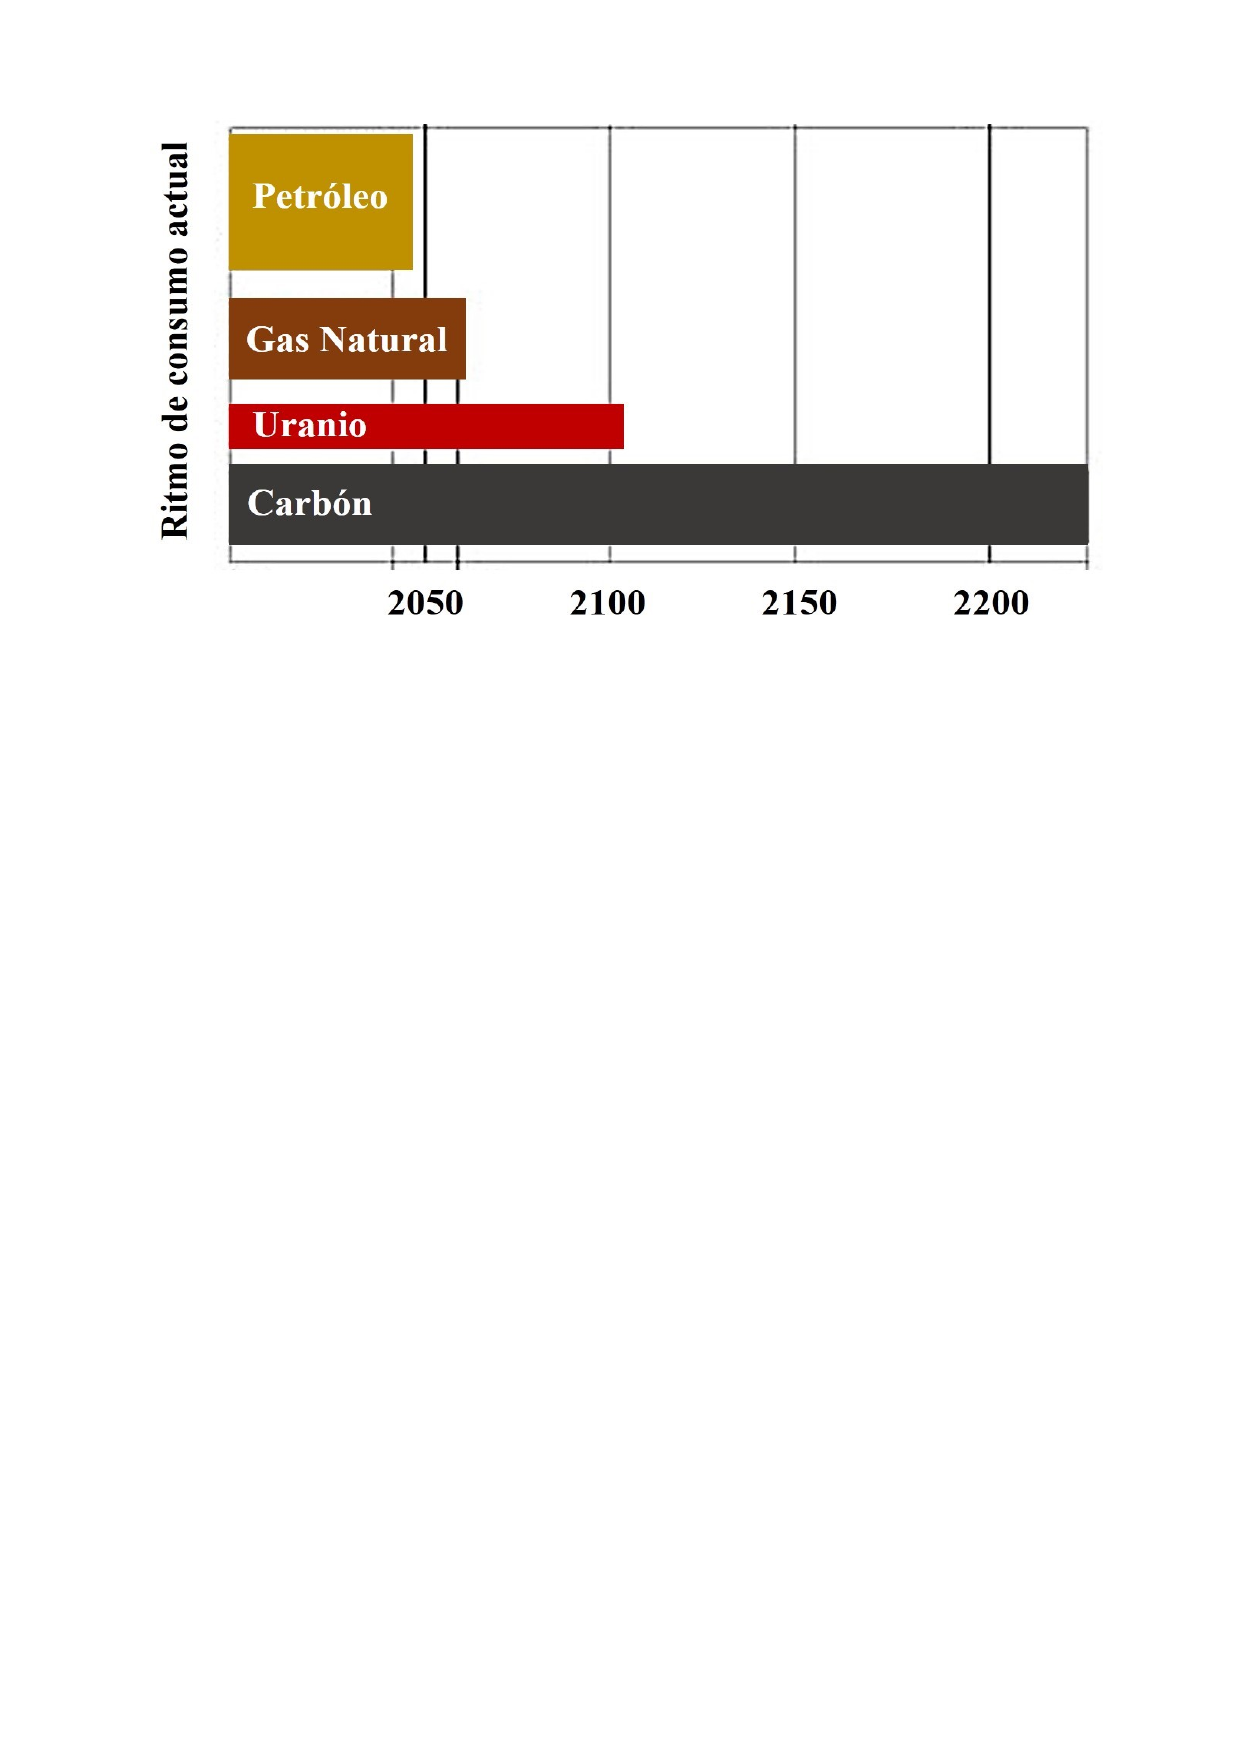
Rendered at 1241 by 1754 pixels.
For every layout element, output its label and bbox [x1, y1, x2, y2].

picture [137, 118, 1103, 646]
